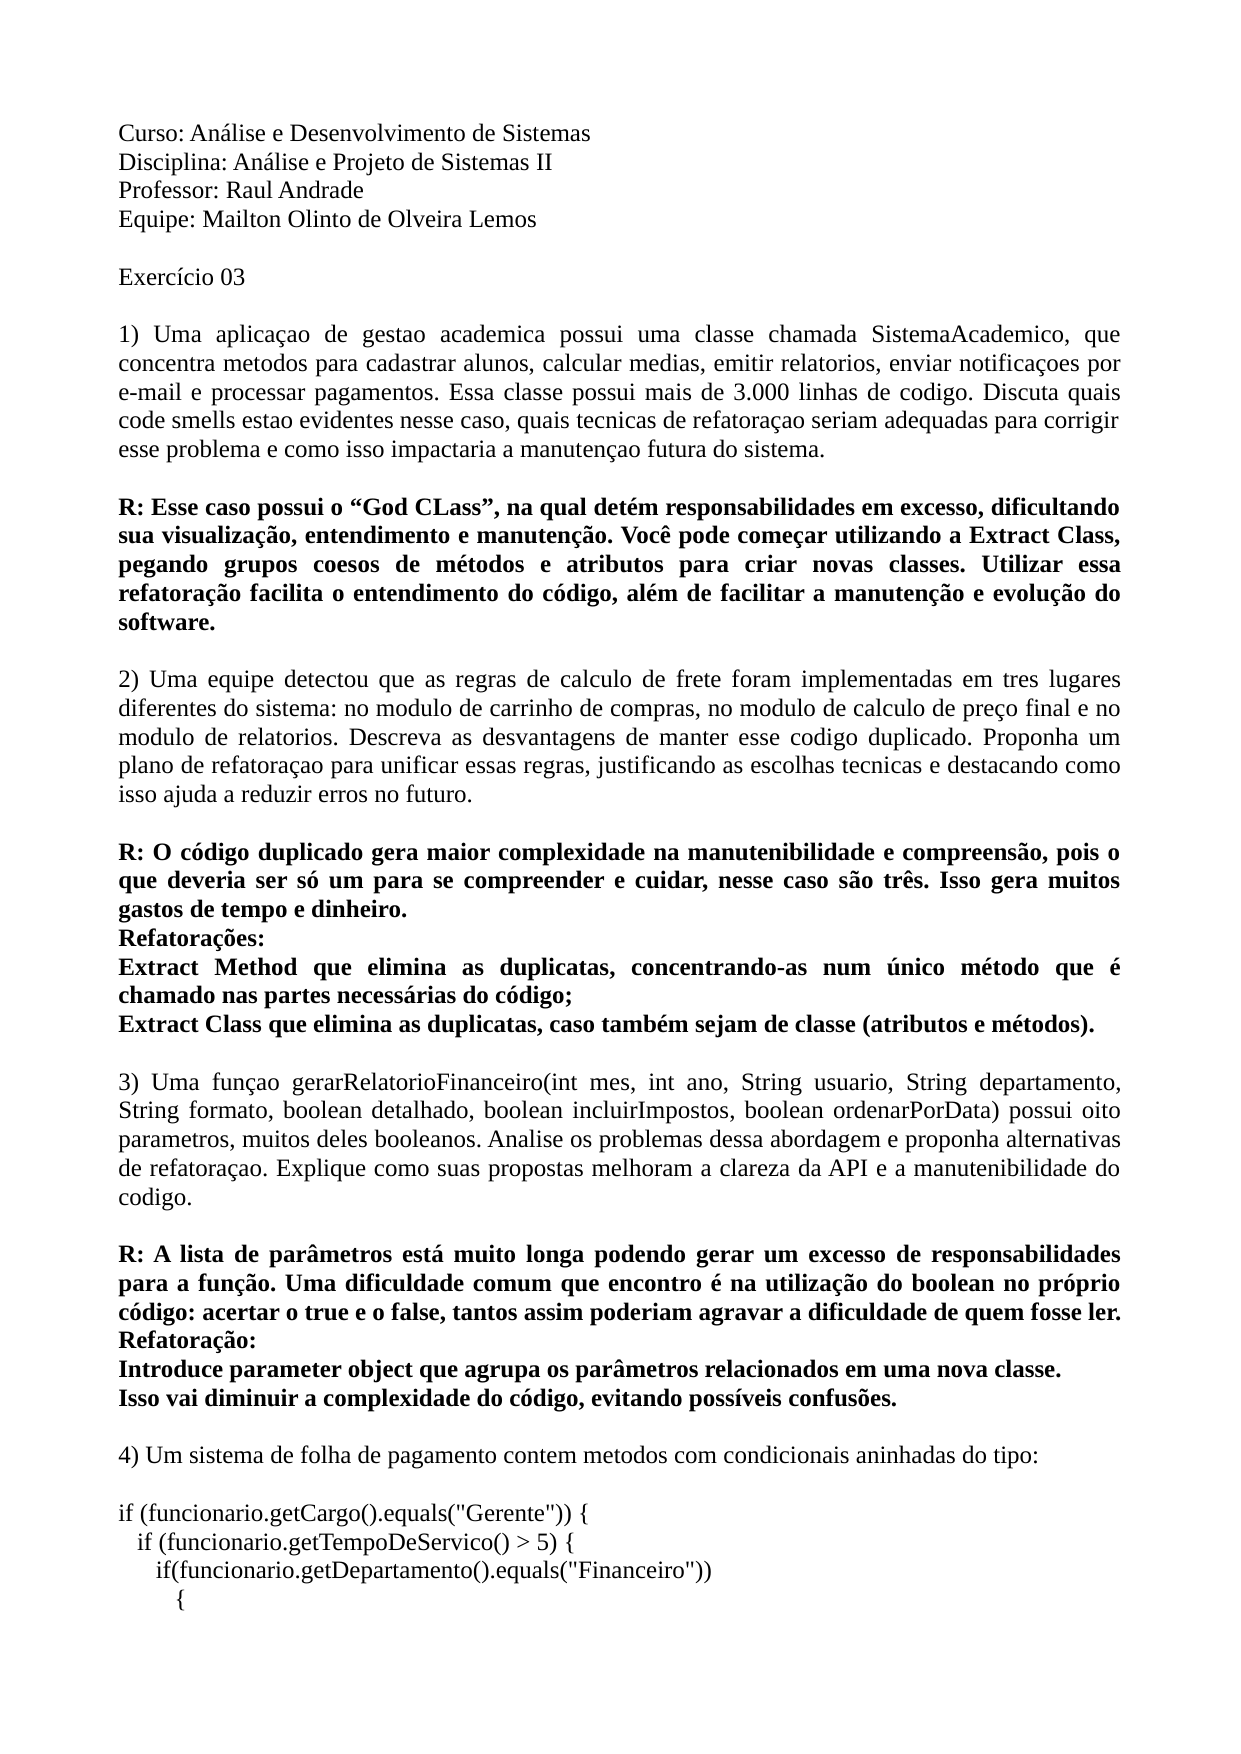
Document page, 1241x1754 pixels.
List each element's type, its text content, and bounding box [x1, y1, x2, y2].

text Isso vai diminuir a complexidade do código, evitando possíveis confusões. [118, 1383, 1122, 1412]
text 3) Uma funçao gerarRelatorioFinanceiro(int mes, int ano, String usuario, String departamento, String formato, boolean detalhado, boolean incluirImpostos, boolean ordenarPorData) possui oito parametros, muitos deles booleanos. Analise os problemas dessa abordagem e proponha alternativas de refatoraçao. Explique como suas propostas melhoram a clareza da API e a manutenibilidade do codigo. [118, 1067, 1122, 1211]
text if (funcionario.getCargo().equals("Gerente")) { [118, 1498, 1122, 1527]
text R: A lista de parâmetros está muito longa podendo gerar um excesso de responsabilidades para a função. Uma dificuldade comum que encontro é na utilização do boolean no próprio código: acertar o true e o false, tantos assim poderiam agravar a dificuldade de quem fosse ler. [118, 1239, 1122, 1326]
text Professor: Raul Andrade [118, 176, 1122, 204]
text Exercício 03 [118, 262, 1122, 291]
text Extract Class que elimina as duplicatas, caso também sejam de classe (atributos e métodos). [118, 1009, 1122, 1038]
text Introduce parameter object que agrupa os parâmetros relacionados em uma nova classe. [118, 1354, 1122, 1383]
text 2) Uma equipe detectou que as regras de calculo de frete foram implementadas em tres lugares diferentes do sistema: no modulo de carrinho de compras, no modulo de calculo de preço final e no modulo de relatorios. Descreva as desvantagens de manter esse codigo duplicado. Proponha um plano de refatoraçao para unificar essas regras, justificando as escolhas tecnicas e destacando como isso ajuda a reduzir erros no futuro. [118, 664, 1122, 808]
text Refatoração: [118, 1326, 1122, 1354]
text Disciplina: Análise e Projeto de Sistemas II [118, 147, 1122, 176]
text Extract Method que elimina as duplicatas, concentrando-as num único método que é chamado nas partes necessárias do código; [118, 952, 1122, 1009]
text esse problema e como isso impactaria a manutençao futura do sistema. [118, 434, 1122, 463]
text R: O código duplicado gera maior complexidade na manutenibilidade e compreensão, pois o que deveria ser só um para se compreender e cuidar, nesse caso são três. Isso gera muitos gastos de tempo e dinheiro. [118, 837, 1122, 923]
text R: Esse caso possui o “God CLass”, na qual detém responsabilidades em excesso, dificultando sua visualização, entendimento e manutenção. Você pode começar utilizando a Extract Class, pegando grupos coesos de métodos e atributos para criar novas classes. Utilizar essa refatoração facilita o entendimento do código, além de facilitar a manutenção e evolução do software. [118, 492, 1122, 636]
text 1) Uma aplicaçao de gestao academica possui uma classe chamada SistemaAcademico, que concentra metodos para cadastrar alunos, calcular medias, emitir relatorios, enviar notificaçoes por e-mail e processar pagamentos. Essa classe possui mais de 3.000 linhas de codigo. Discuta quais code smells estao evidentes nesse caso, quais tecnicas de refatoraçao seriam adequadas para corrigir [118, 319, 1122, 434]
text Equipe: Mailton Olinto de Olveira Lemos [118, 204, 1122, 233]
text 4) Um sistema de folha de pagamento contem metodos com condicionais aninhadas do tipo: [118, 1441, 1122, 1469]
text if (funcionario.getTempoDeServico() > 5) { [118, 1527, 1122, 1556]
text Refatorações: [118, 923, 1122, 952]
text Curso: Análise e Desenvolvimento de Sistemas [118, 118, 1122, 147]
text if(funcionario.getDepartamento().equals("Financeiro")) [118, 1556, 1122, 1584]
text { [118, 1584, 1122, 1613]
